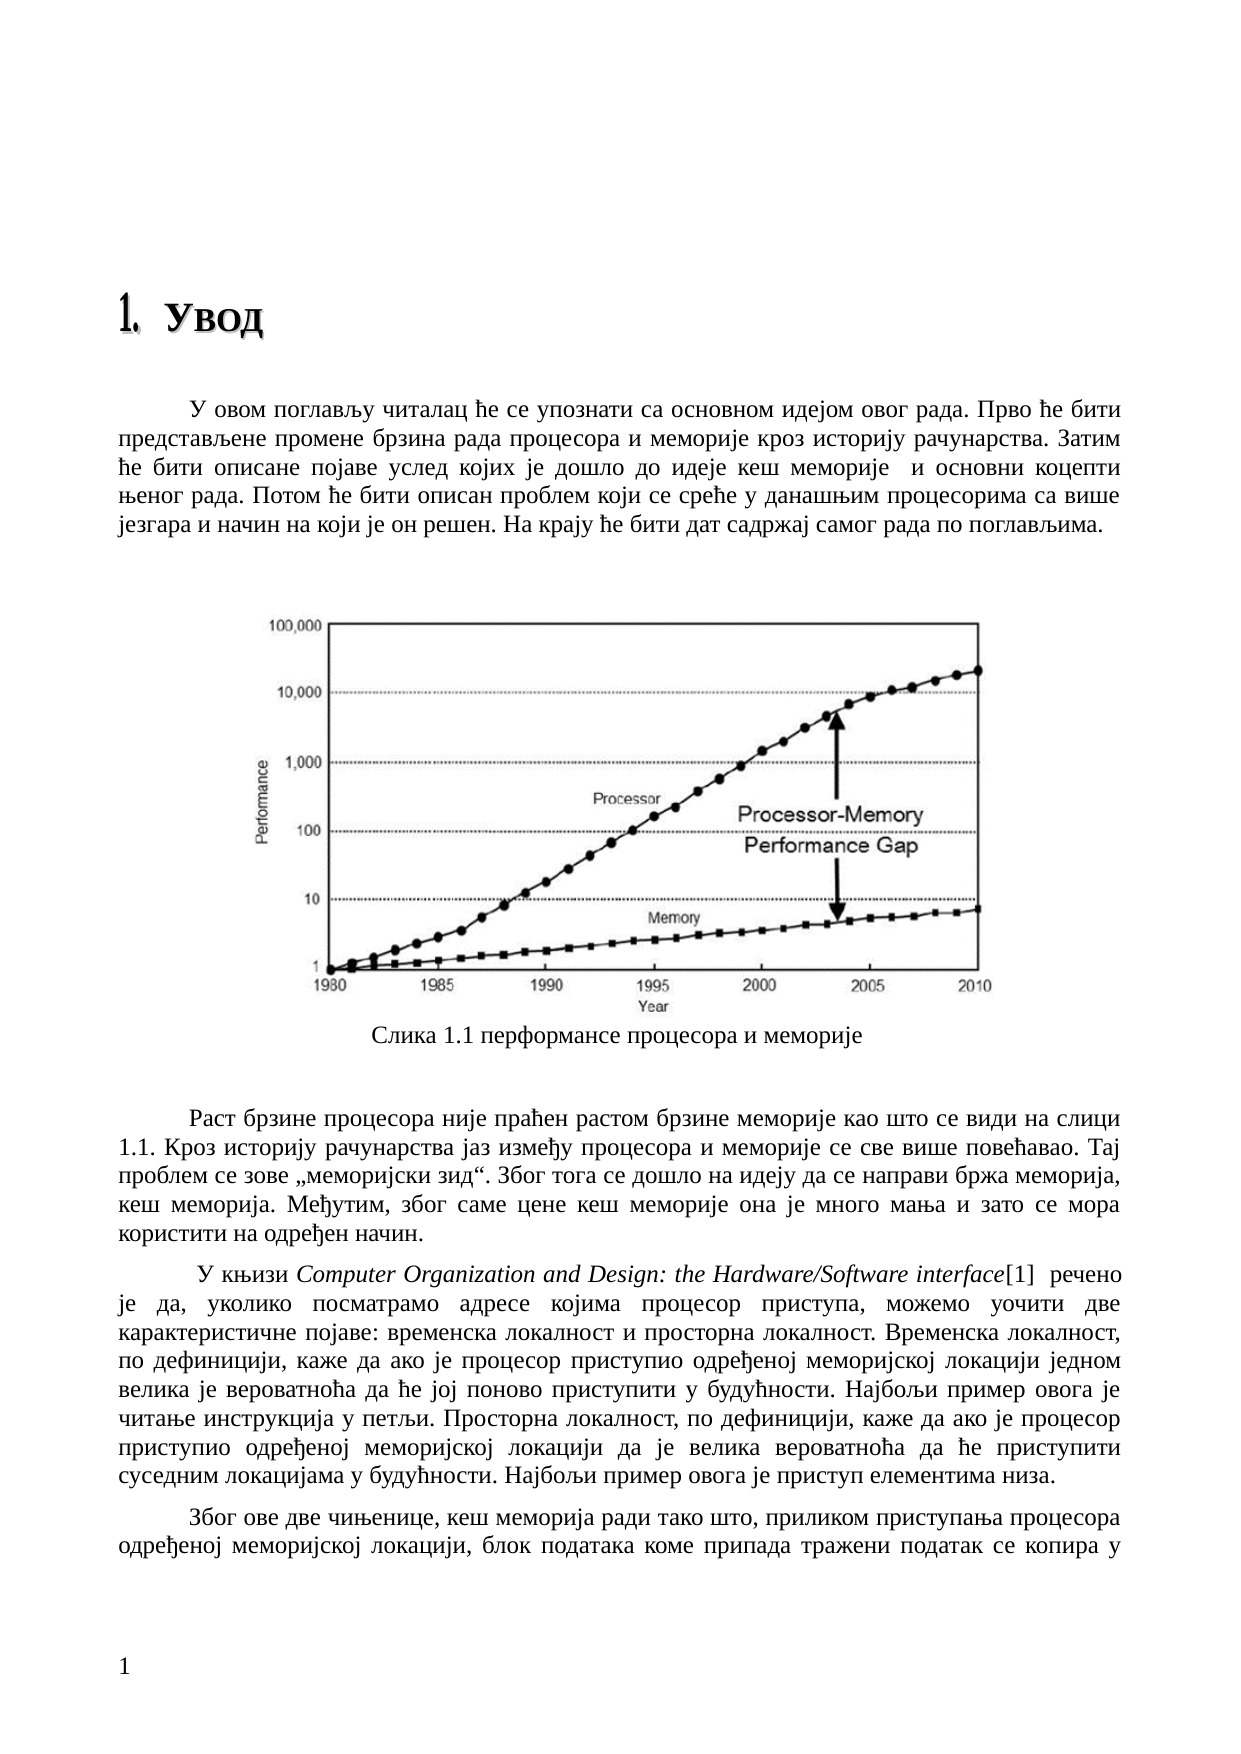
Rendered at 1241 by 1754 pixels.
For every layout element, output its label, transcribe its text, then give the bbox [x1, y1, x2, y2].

subtitle Увод [118, 277, 1122, 344]
picture [230, 601, 1010, 1021]
text Раст брзине процесора није праћен растом брзине меморије као што се види на слици 1.1. Кроз историју рачунарства јаз између процесора и меморије се све више повећавао. Тај проблем се зове „меморијски зид“. Због тога се дошло на идеју да се направи бржа меморија, кеш меморија. Међутим, због саме цене кеш меморије она је много мања и зато се мора користити на одређен начин. [118, 1103, 1122, 1247]
text Због ове две чињенице, кеш меморија ради тако што, приликом приступања процесора одређеној меморијској локацији, блок података коме припада тражени податак се копира у [118, 1502, 1122, 1559]
text У књизи Computer Organization and Design: the Hardware/Software interface[1] речено је да, уколико посматрамо адресе којима процесор приступа, можемо уочити две карактеристичне појаве: временска локалност и просторна локалност. Временска локалност, по дефиницији, каже да ако је процесор приступио одређеној меморијској локацији једном велика је вероватноћа да ће јој поново приступити у будућности. Најбољи пример овога је читање инструкција у петљи. Просторна локалност, по дефиницији, каже да ако је процесор приступио одређеној меморијској локацији да је велика вероватноћа да ће приступити суседним локацијама у будућности. Најбољи пример овога је приступ елементима низа. [118, 1259, 1122, 1489]
text У овом поглављу читалац ће се упознати са основном идејом овог рада. Прво ће бити представљене промене брзина рада процесора и меморије кроз историју рачунарства. Затим ће бити описане појаве услед којих је дошло до идеје кеш меморије и основни коцепти њеног рада. Потом ће бити описан проблем који се среће у данашњим процесорима са више језгара и начин на који је он решен. На крају ће бити дат садржај самог рада по поглављима. [118, 394, 1122, 538]
text Слика 1.1 перформансе процесора и меморије [218, 601, 1022, 1049]
